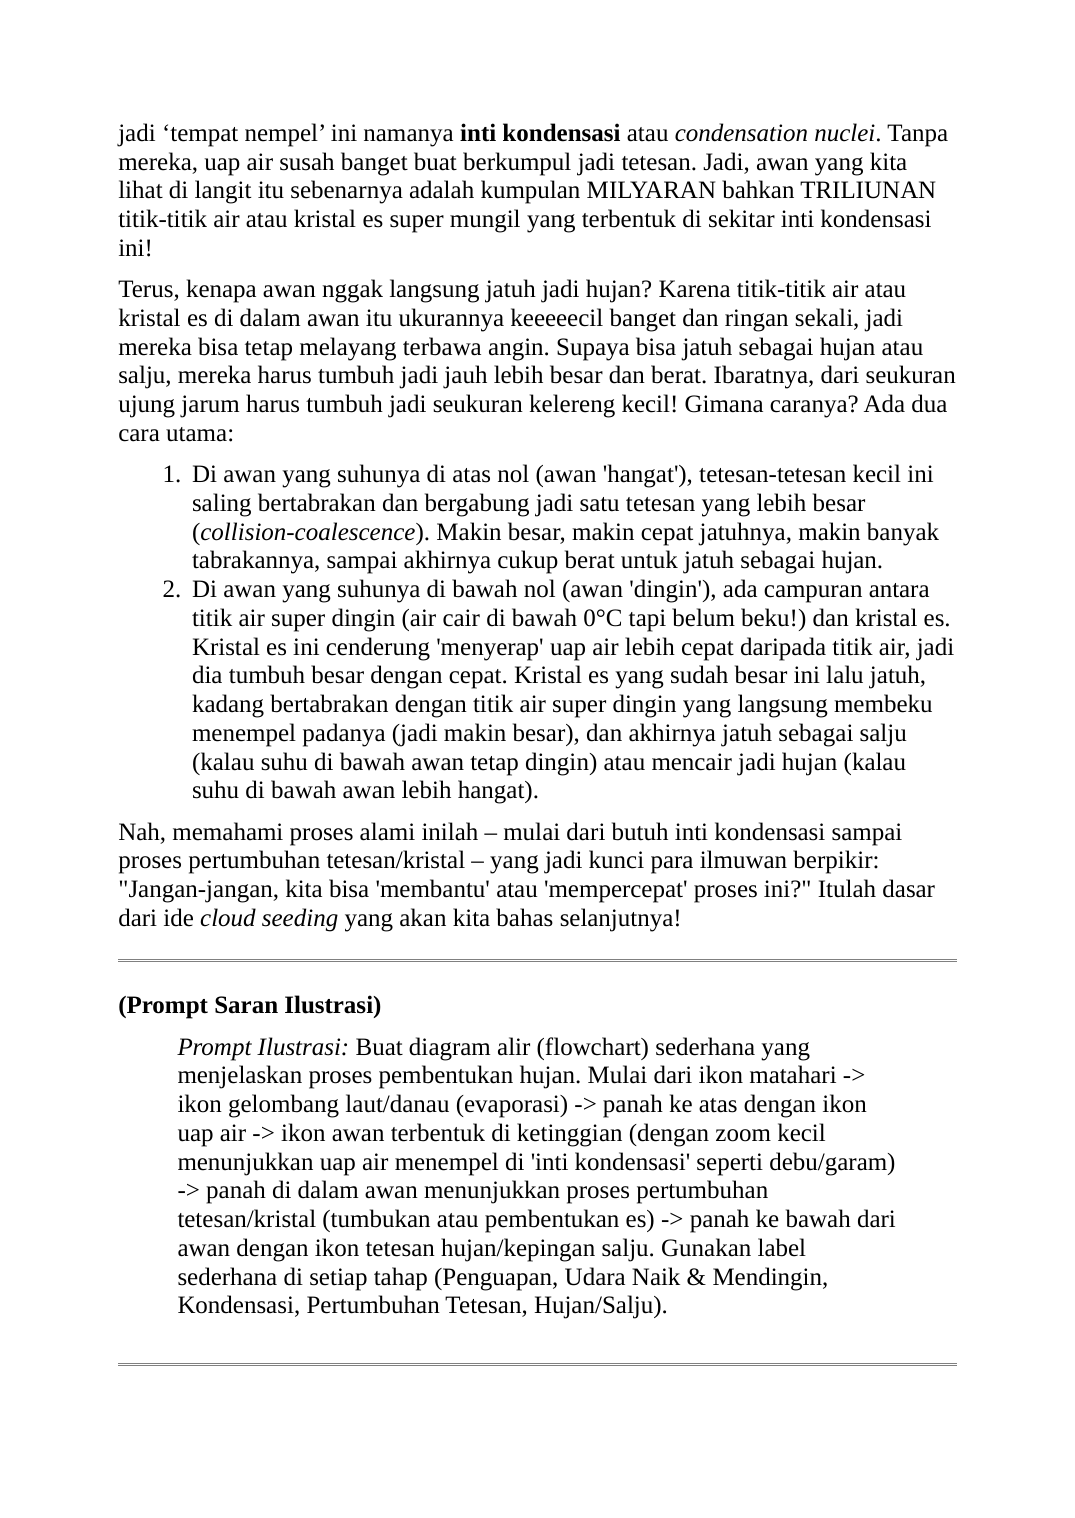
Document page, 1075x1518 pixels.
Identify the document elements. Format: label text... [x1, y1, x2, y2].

list Di awan yang suhunya di bawah nol (awan 'dingin'), ada campuran antara titik air super dingin (air cair di bawah 0°C tapi belum beku!) dan kristal es. Kristal es ini cenderung 'menyerap' uap air lebih cepat daripada titik air, jadi dia tumbuh besar dengan cepat. Kristal es yang sudah besar ini lalu jatuh, kadang bertabrakan dengan titik air super dingin yang langsung membeku menempel padanya (jadi makin besar), dan akhirnya jatuh sebagai salju (kalau suhu di bawah awan tetap dingin) atau mencair jadi hujan (kalau suhu di bawah awan lebih hangat). [162, 574, 957, 804]
text Terus, kenapa awan nggak langsung jatuh jadi hujan? Karena titik-titik air atau kristal es di dalam awan itu ukurannya keeeeecil banget dan ringan sekali, jadi mereka bisa tetap melayang terbawa angin. Supaya bisa jatuh sebagai hujan atau salju, mereka harus tumbuh jadi jauh lebih besar dan berat. Ibaratnya, dari seukuran ujung jarum harus tumbuh jadi seukuran kelereng kecil! Gimana caranya? Ada dua cara utama: [118, 274, 957, 447]
list Di awan yang suhunya di atas nol (awan 'hangat'), tetesan-tetesan kecil ini saling bertabrakan dan bergabung jadi satu tetesan yang lebih besar (collision-coalescence). Makin besar, makin cepat jatuhnya, makin banyak tabrakannya, sampai akhirnya cukup berat untuk jatuh sebagai hujan. [162, 459, 957, 574]
text jadi ‘tempat nempel’ ini namanya inti kondensasi atau condensation nuclei. Tanpa mereka, uap air susah banget buat berkumpul jadi tetesan. Jadi, awan yang kita lihat di langit itu sebenarnya adalah kumpulan MILYARAN bahkan TRILIUNAN titik-titik air atau kristal es super mungil yang terbentuk di sekitar inti kondensasi ini! [118, 118, 957, 262]
text Prompt Ilustrasi: Buat diagram alir (flowchart) sederhana yang menjelaskan proses pembentukan hujan. Mulai dari ikon matahari -> ikon gelombang laut/danau (evaporasi) -> panah ke atas dengan ikon uap air -> ikon awan terbentuk di ketinggian (dengan zoom kecil menunjukkan uap air menempel di 'inti kondensasi' seperti debu/garam) -> panah di dalam awan menunjukkan proses pertumbuhan tetesan/kristal (tumbukan atau pembentukan es) -> panah ke bawah dari awan dengan ikon tetesan hujan/kepingan salju. Gunakan label sederhana di setiap tahap (Penguapan, Udara Naik & Mendingin, Kondensasi, Pertumbuhan Tetesan, Hujan/Salju). [177, 1032, 898, 1319]
text Nah, memahami proses alami inilah – mulai dari butuh inti kondensasi sampai proses pertumbuhan tetesan/kristal – yang jadi kunci para ilmuwan berpikir: "Jangan-jangan, kita bisa 'membantu' atau 'mempercepat' proses ini?" Itulah dasar dari ide cloud seeding yang akan kita bahas selanjutnya! [118, 817, 957, 932]
text (Prompt Saran Ilustrasi) [118, 991, 957, 1019]
